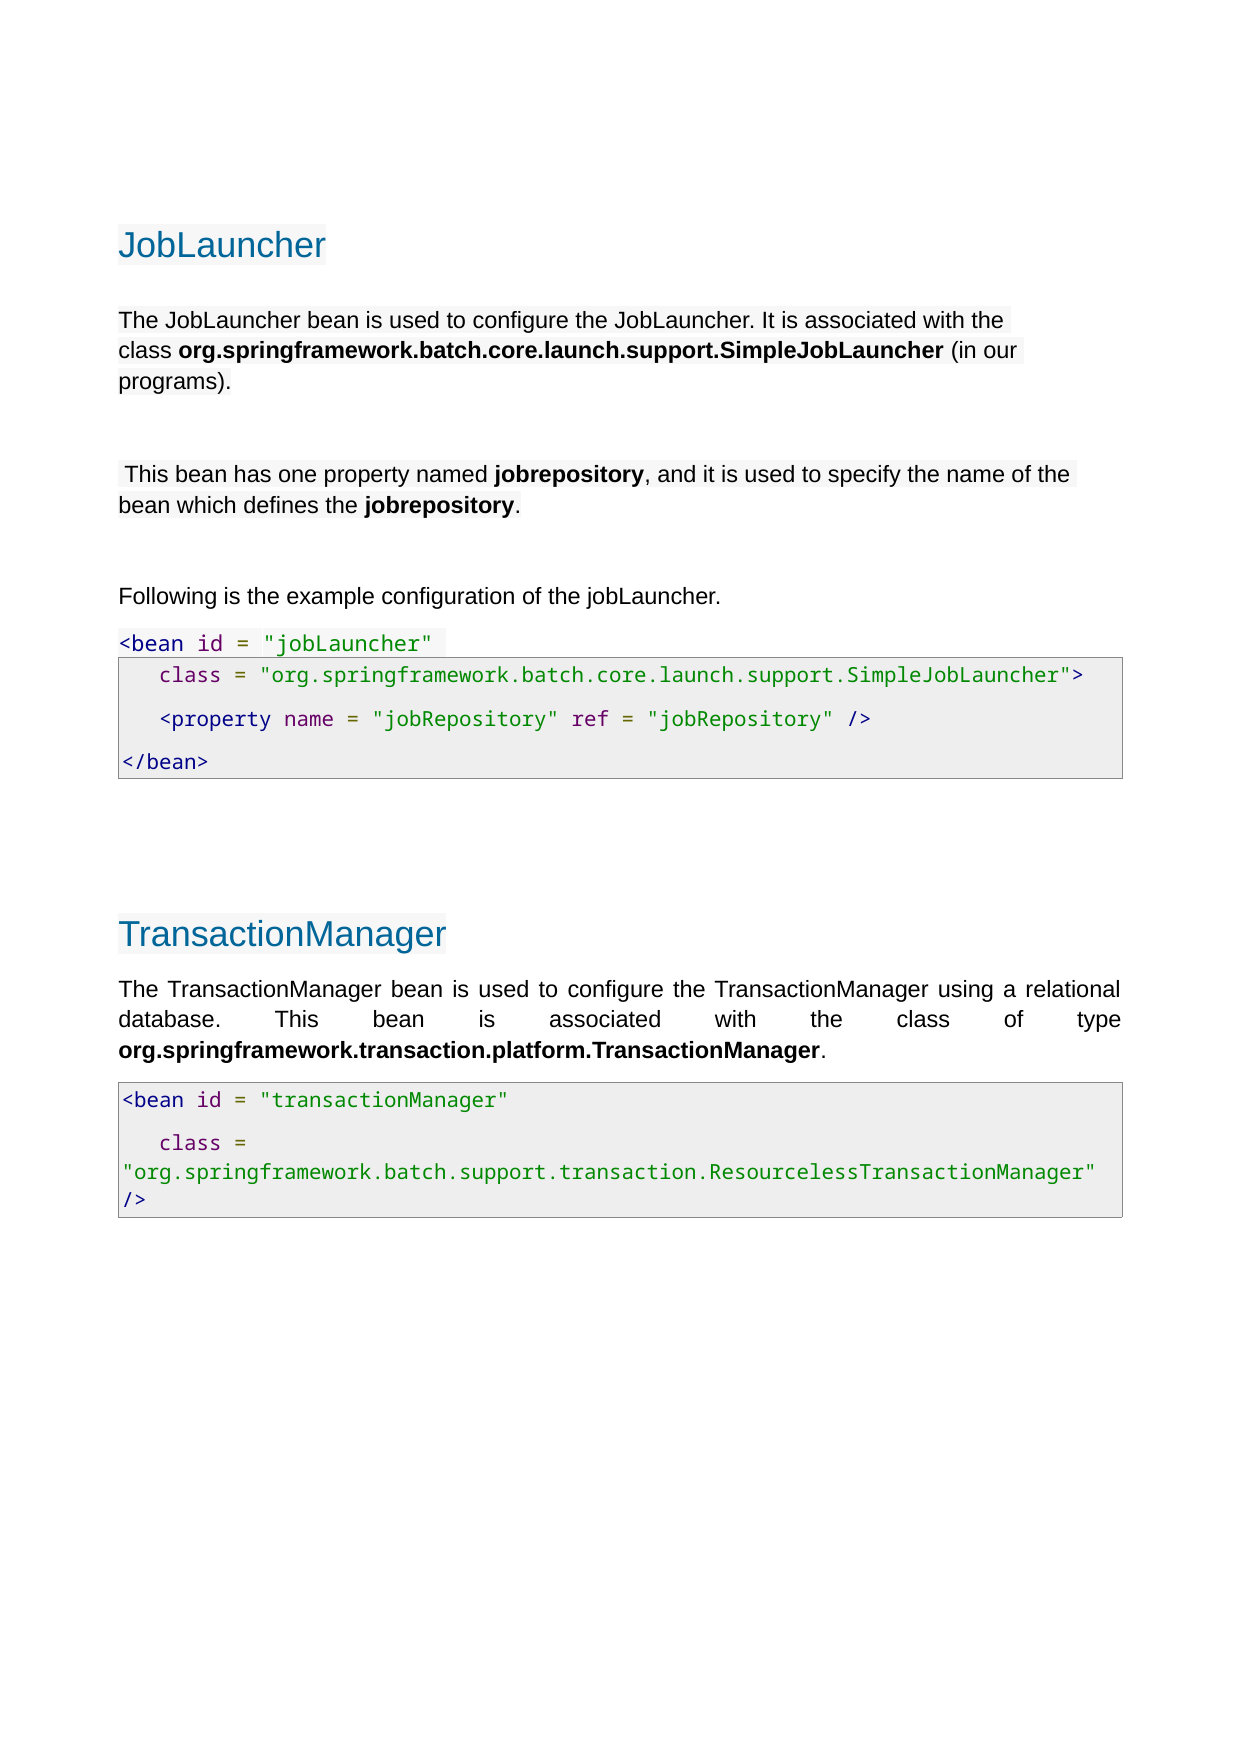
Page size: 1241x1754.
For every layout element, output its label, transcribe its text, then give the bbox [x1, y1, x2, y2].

text class = "org.springframework.batch.support.transaction.ResourcelessTransactionManager" /> [119, 1125, 1122, 1217]
subtitle JobLauncher [118, 224, 1122, 265]
text The JobLauncher bean is used to configure the JobLauncher. It is associated with the class org.springframework.batch.core.launch.support.SimpleJobLauncher (in our programs). [118, 306, 1122, 395]
text <property name = "jobRepository" ref = "jobRepository" /> [119, 700, 1122, 732]
text </bean> [119, 743, 1122, 778]
text This bean has one property named jobrepository, and it is used to specify the name of the bean which defines the jobrepository. [118, 460, 1122, 518]
text <bean id = "transactionManager" [119, 1083, 1122, 1114]
text class = "org.springframework.batch.core.launch.support.SimpleJobLauncher"> [119, 658, 1122, 689]
text Following is the example configuration of the jobLauncher. [118, 582, 1122, 609]
text <bean id = "jobLauncher" [118, 627, 1122, 657]
text The TransactionManager bean is used to configure the TransactionManager using a relational database. This bean is associated with the class of type org.springframework.transaction.platform.TransactionManager. [118, 975, 1122, 1063]
text TransactionManager [118, 878, 1122, 954]
